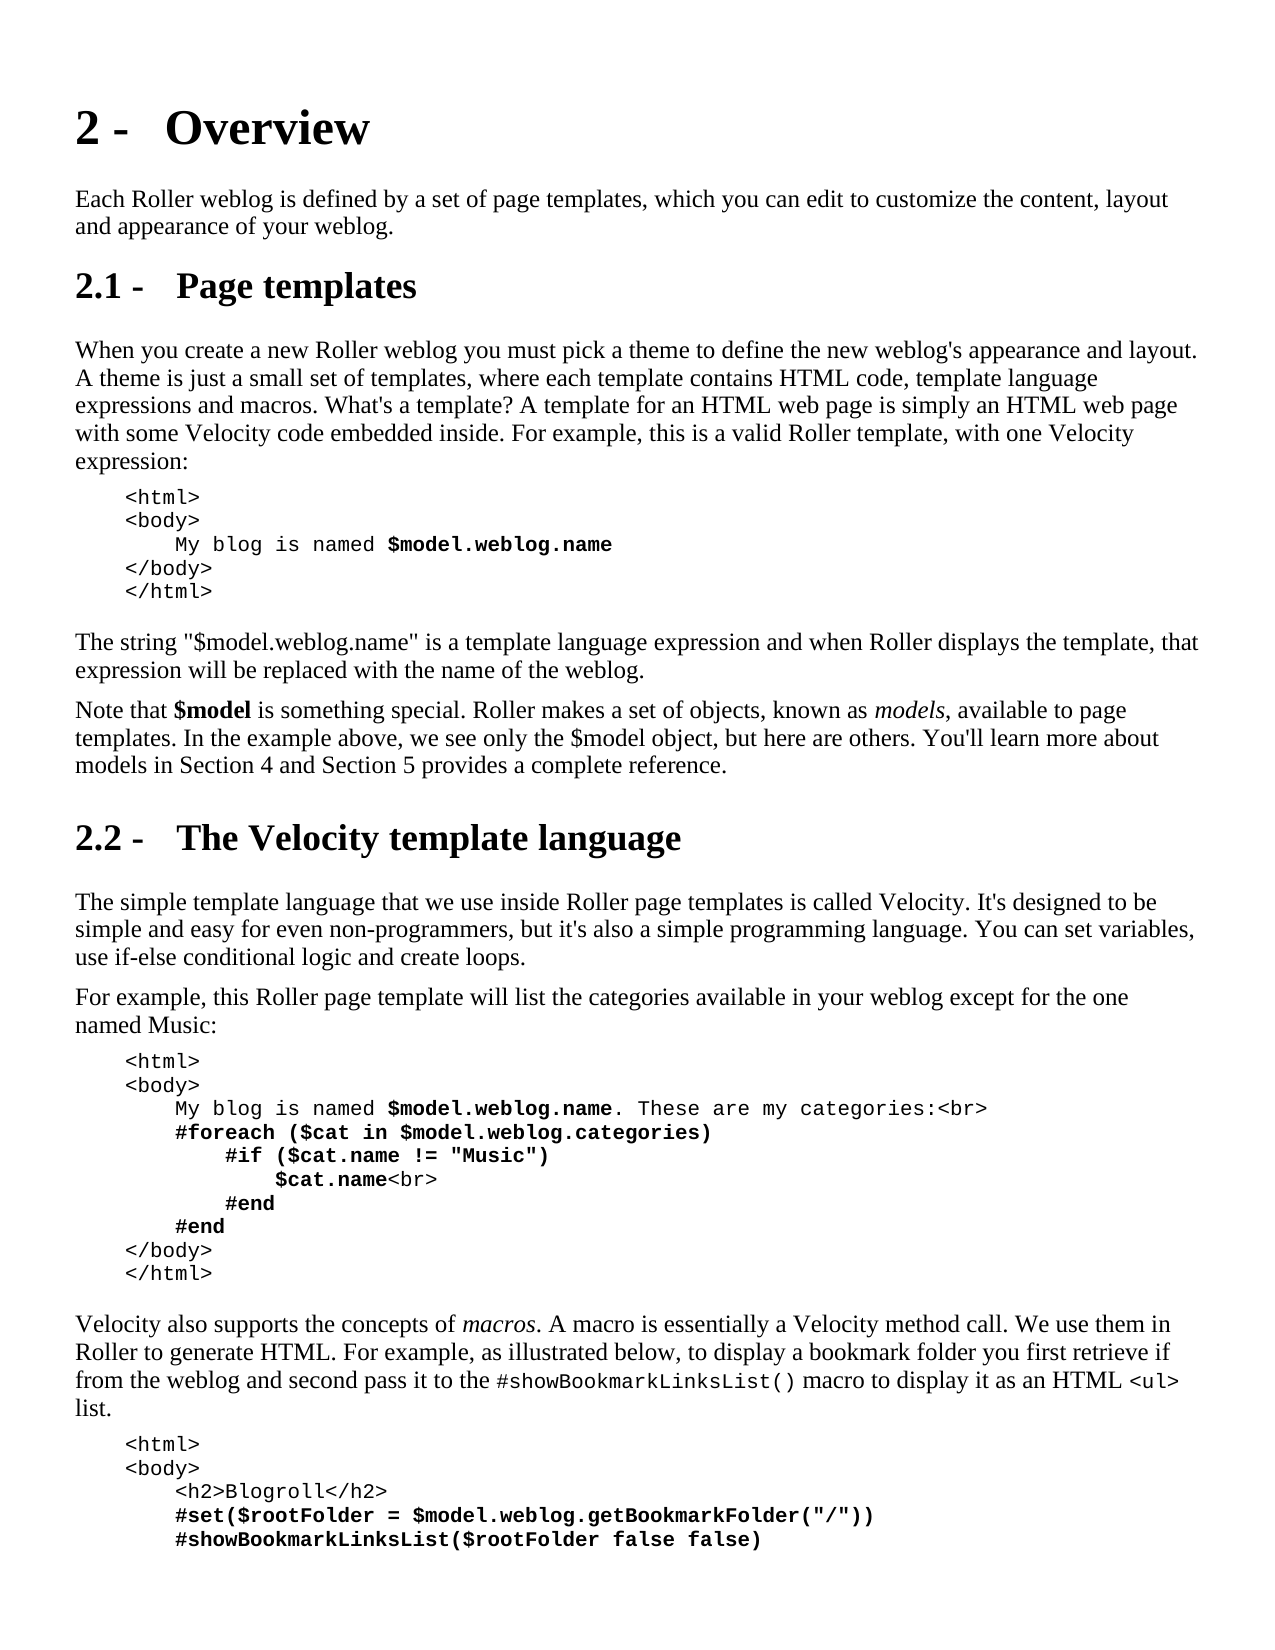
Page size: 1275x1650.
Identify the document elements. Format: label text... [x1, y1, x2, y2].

subtitle The Velocity template language [75, 817, 1200, 858]
text <body> [75, 511, 1200, 534]
text #foreach ($cat in $model.weblog.categories) [75, 1122, 1200, 1146]
text <html> [75, 1051, 1200, 1075]
text My blog is named $model.weblog.name. These are my categories:<br> [75, 1098, 1200, 1122]
text For example, this Roller page template will list the categories available in your weblog except for the one named Music: [75, 983, 1200, 1039]
subtitle Overview [75, 100, 1200, 155]
text </body> [75, 1240, 1200, 1263]
text <h2>Blogroll</h2> [75, 1482, 1200, 1505]
text $cat.name<br> [75, 1169, 1200, 1193]
text <body> [75, 1075, 1200, 1098]
text <html> [75, 1434, 1200, 1458]
text #end [75, 1216, 1200, 1240]
text #end [75, 1193, 1200, 1216]
text Velocity also supports the concepts of macros. A macro is essentially a Velocity method call. We use them in Roller to generate HTML. For example, as illustrated below, to display a bookmark folder you first retrieve if from the weblog and second pass it to the #showBookmarkLinksList() macro to display it as an HTML <ul> list. [75, 1310, 1200, 1422]
text #set($rootFolder = $model.weblog.getBookmarkFolder("/")) [75, 1505, 1200, 1529]
subtitle Page templates [75, 265, 1200, 307]
text </body> [75, 558, 1200, 581]
text Note that $model is something special. Roller makes a set of objects, known as models, available to page templates. In the example above, we see only the $model object, but here are others. You'll learn more about models in Section 4 and Section 5 provides a complete reference. [75, 696, 1200, 779]
text #showBookmarkLinksList($rootFolder false false) [75, 1529, 1200, 1552]
text <body> [75, 1458, 1200, 1482]
text When you create a new Roller weblog you must pick a theme to define the new weblog's appearance and layout. A theme is just a small set of templates, where each template contains HTML code, template language expressions and macros. What's a template? A template for an HTML web page is simply an HTML web page with some Velocity code embedded inside. For example, this is a valid Roller template, with one Velocity expression: [75, 336, 1200, 474]
text The simple template language that we use inside Roller page templates is called Velocity. It's designed to be simple and easy for even non-programmers, but it's also a simple programming language. You can set variables, use if-else conditional logic and create loops. [75, 888, 1200, 971]
text The string "$model.weblog.name" is a template language expression and when Roller displays the template, that expression will be replaced with the name of the weblog. [75, 628, 1200, 684]
text </html> [75, 581, 1200, 605]
text </html> [75, 1263, 1200, 1287]
text <html> [75, 487, 1200, 511]
text Each Roller weblog is defined by a set of page templates, which you can edit to customize the content, layout and appearance of your weblog. [75, 185, 1200, 240]
text #if ($cat.name != "Music") [75, 1146, 1200, 1169]
text My blog is named $model.weblog.name [75, 534, 1200, 558]
